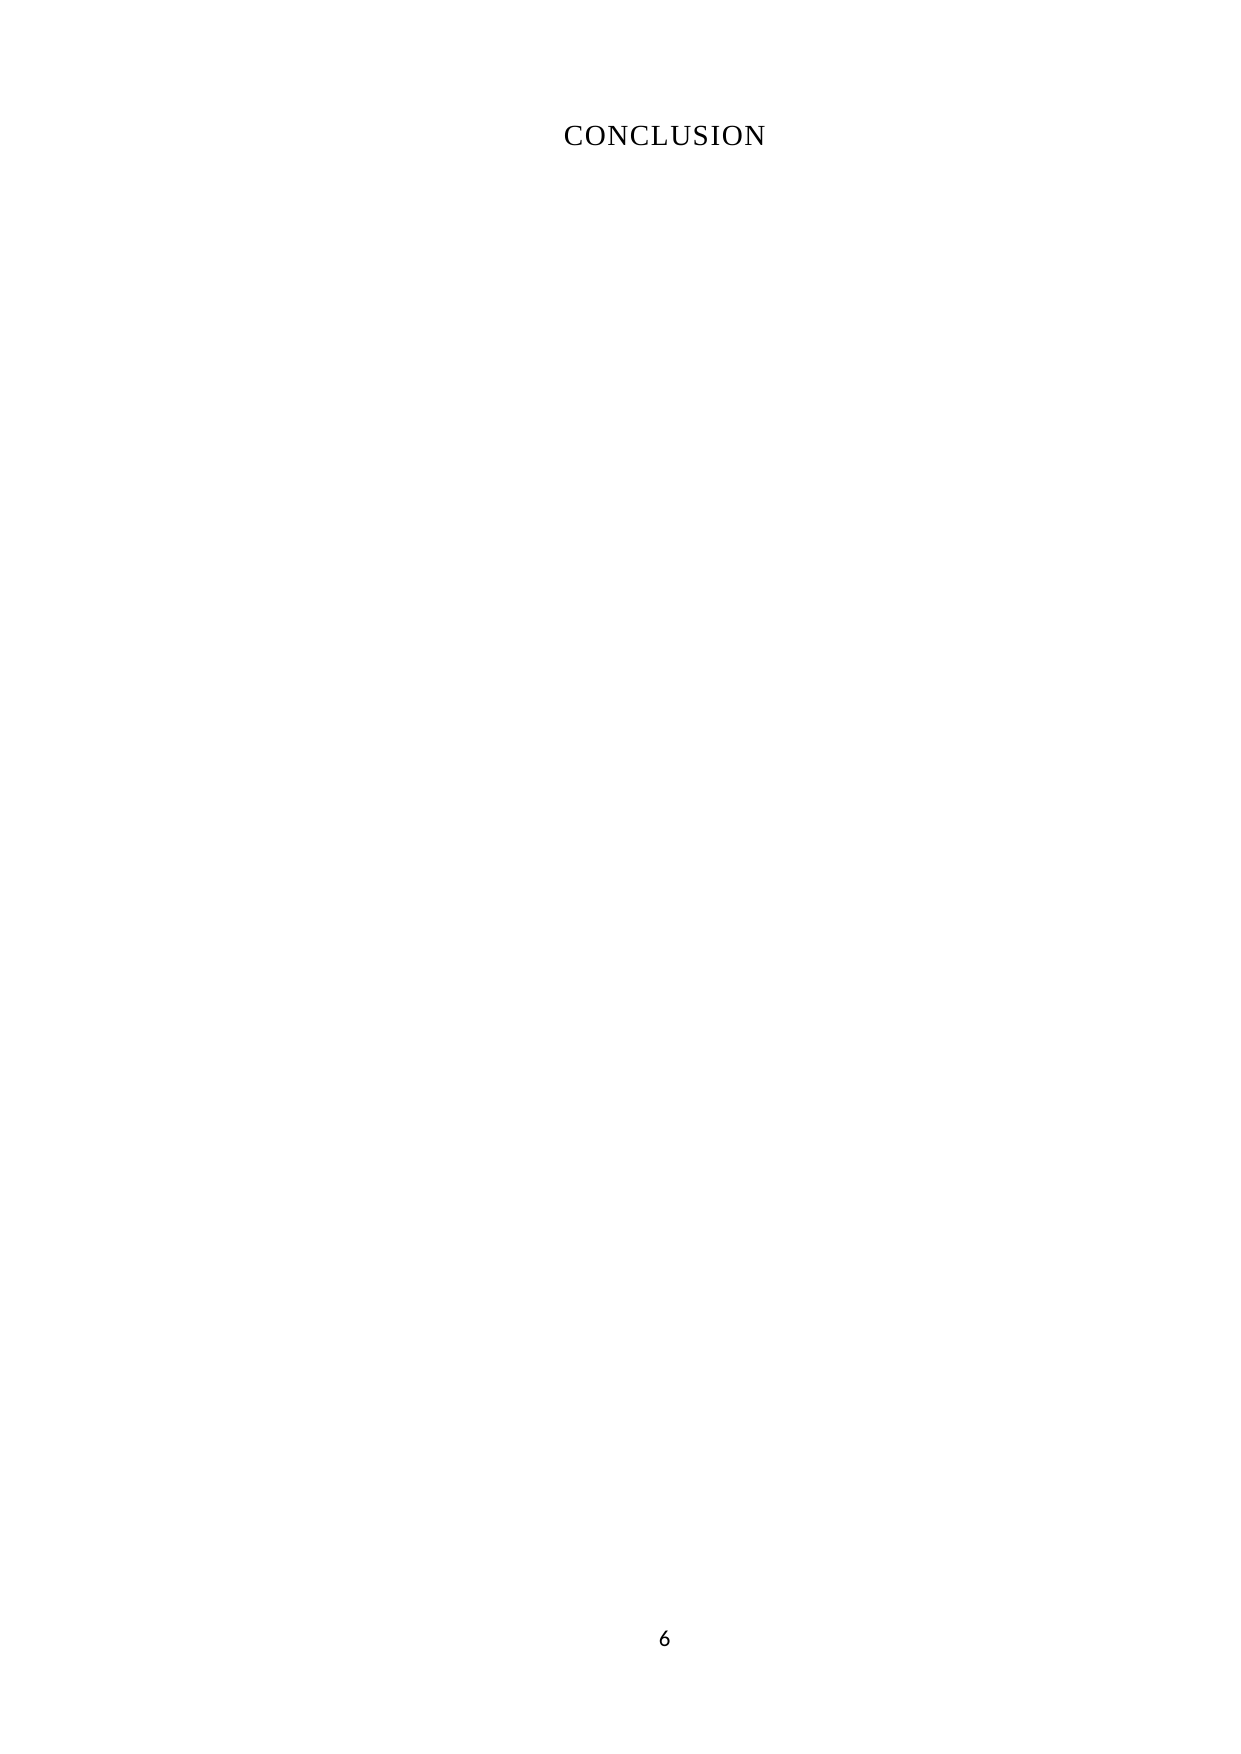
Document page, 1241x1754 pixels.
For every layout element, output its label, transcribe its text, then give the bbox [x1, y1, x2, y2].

subtitle conclusion [177, 118, 1152, 152]
